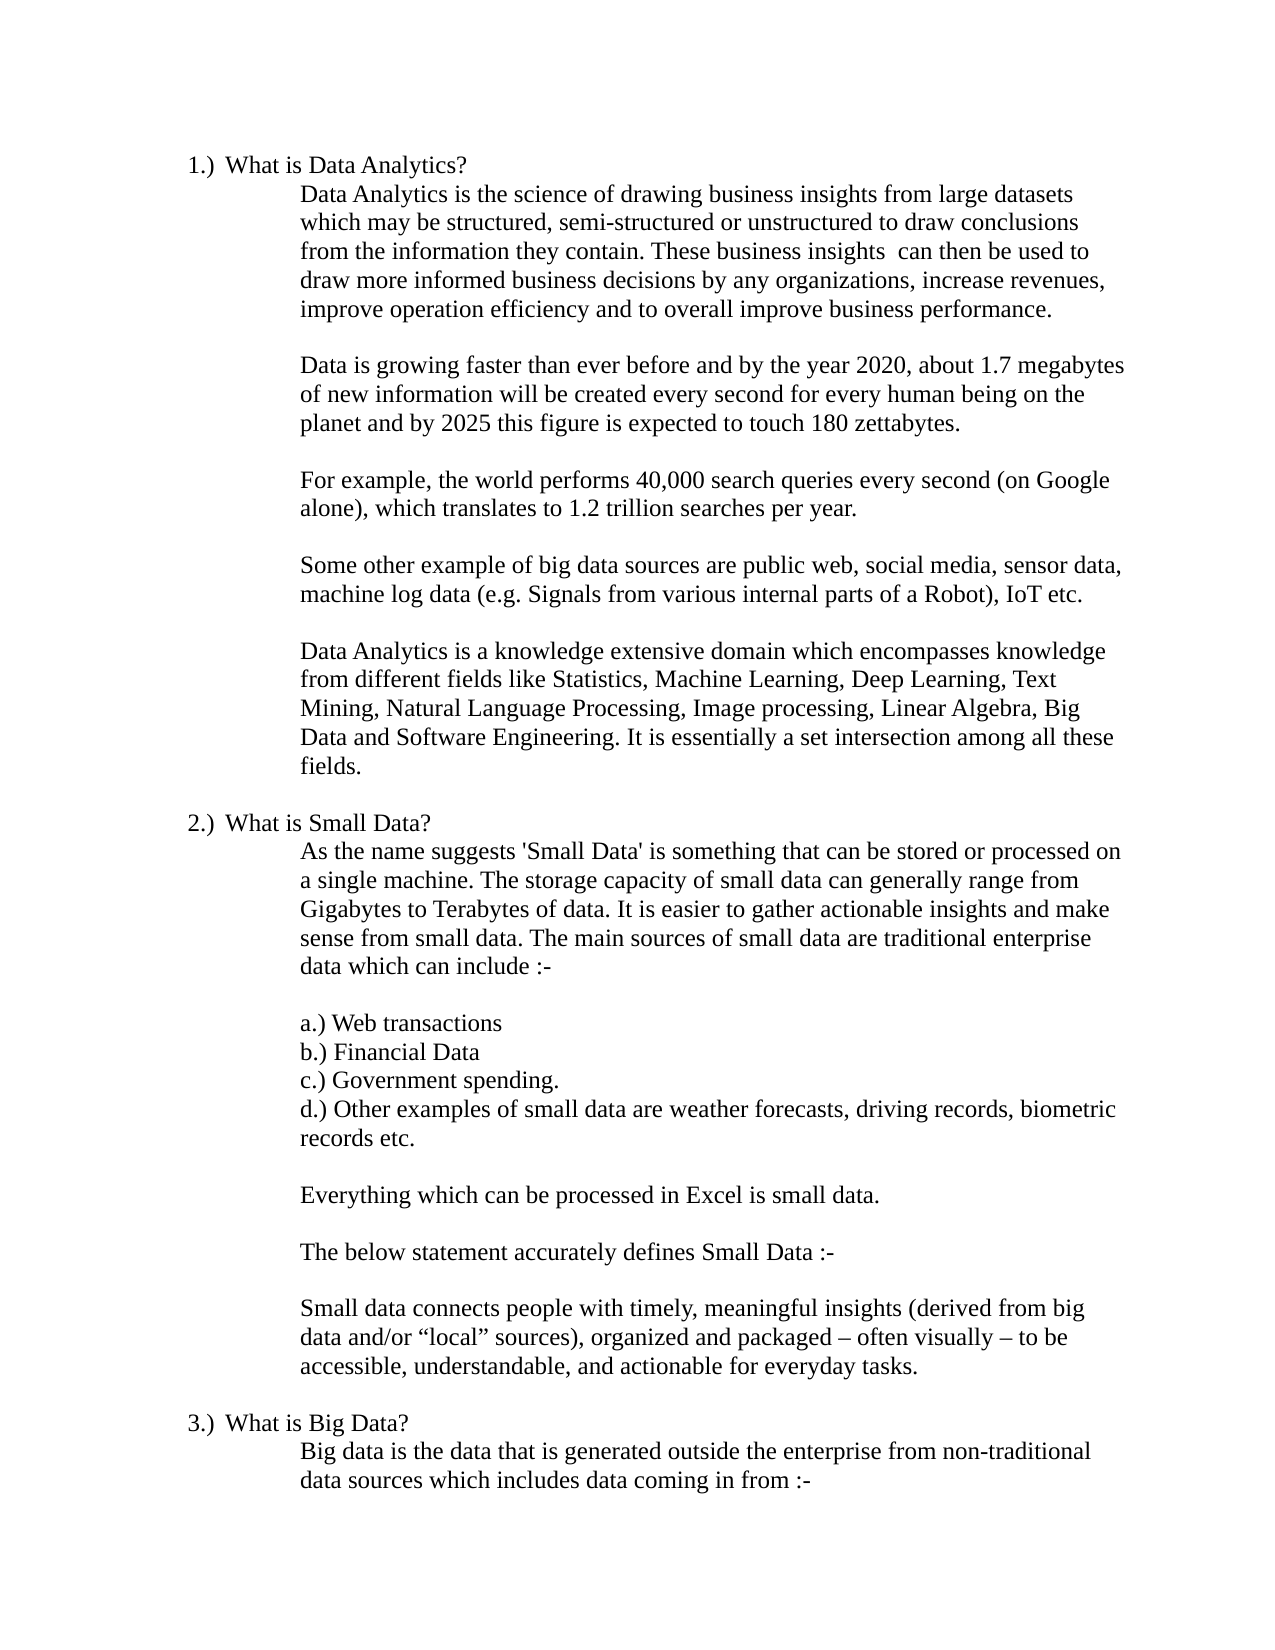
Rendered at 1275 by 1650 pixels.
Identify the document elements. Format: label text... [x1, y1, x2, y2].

list What is Big Data? [187, 1408, 1125, 1436]
list What is Small Data? [187, 808, 1125, 836]
list As the name suggests 'Small Data' is something that can be stored or processed on a single machine. The storage capacity of small data can generally range from Gigabytes to Terabytes of data. It is easier to gather actionable insights and make sense from small data. The main sources of small data are traditional enterprise data which can include :- [262, 836, 1125, 980]
list Small data connects people with timely, meaningful insights (derived from big data and/or “local” sources), organized and packaged – often visually – to be accessible, understandable, and actionable for everyday tasks. [225, 1293, 1125, 1380]
list Data Analytics is a knowledge extensive domain which encompasses knowledge from different fields like Statistics, Machine Learning, Deep Learning, Text Mining, Natural Language Processing, Image processing, Linear Algebra, Big Data and Software Engineering. It is essentially a set intersection among all these fields. [225, 636, 1125, 779]
list d.) Other examples of small data are weather forecasts, driving records, biometric records etc. [262, 1094, 1125, 1152]
list For example, the world performs 40,000 search queries every second (on Google alone), which translates to 1.2 trillion searches per year. [225, 465, 1125, 522]
list a.) Web transactions [262, 1008, 1125, 1037]
list Everything which can be processed in Excel is small data. [262, 1180, 1125, 1209]
list Data Analytics is the science of drawing business insights from large datasets which may be structured, semi-structured or unstructured to draw conclusions from the information they contain. These business insights can then be used to draw more informed business decisions by any organizations, increase revenues, improve operation efficiency and to overall improve business performance. [262, 179, 1125, 322]
list What is Data Analytics? [187, 150, 1125, 179]
list Data is growing faster than ever before and by the year 2020, about 1.7 megabytes of new information will be created every second for every human being on the planet and by 2025 this figure is expected to touch 180 zettabytes. [225, 351, 1125, 437]
list Some other example of big data sources are public web, social media, sensor data, machine log data (e.g. Signals from various internal parts of a Robot), IoT etc. [225, 550, 1125, 608]
list c.) Government spending. [262, 1066, 1125, 1094]
list Big data is the data that is generated outside the enterprise from non-traditional data sources which includes data coming in from :- [262, 1436, 1125, 1494]
list b.) Financial Data [262, 1037, 1125, 1066]
list The below statement accurately defines Small Data :- [225, 1237, 1125, 1265]
